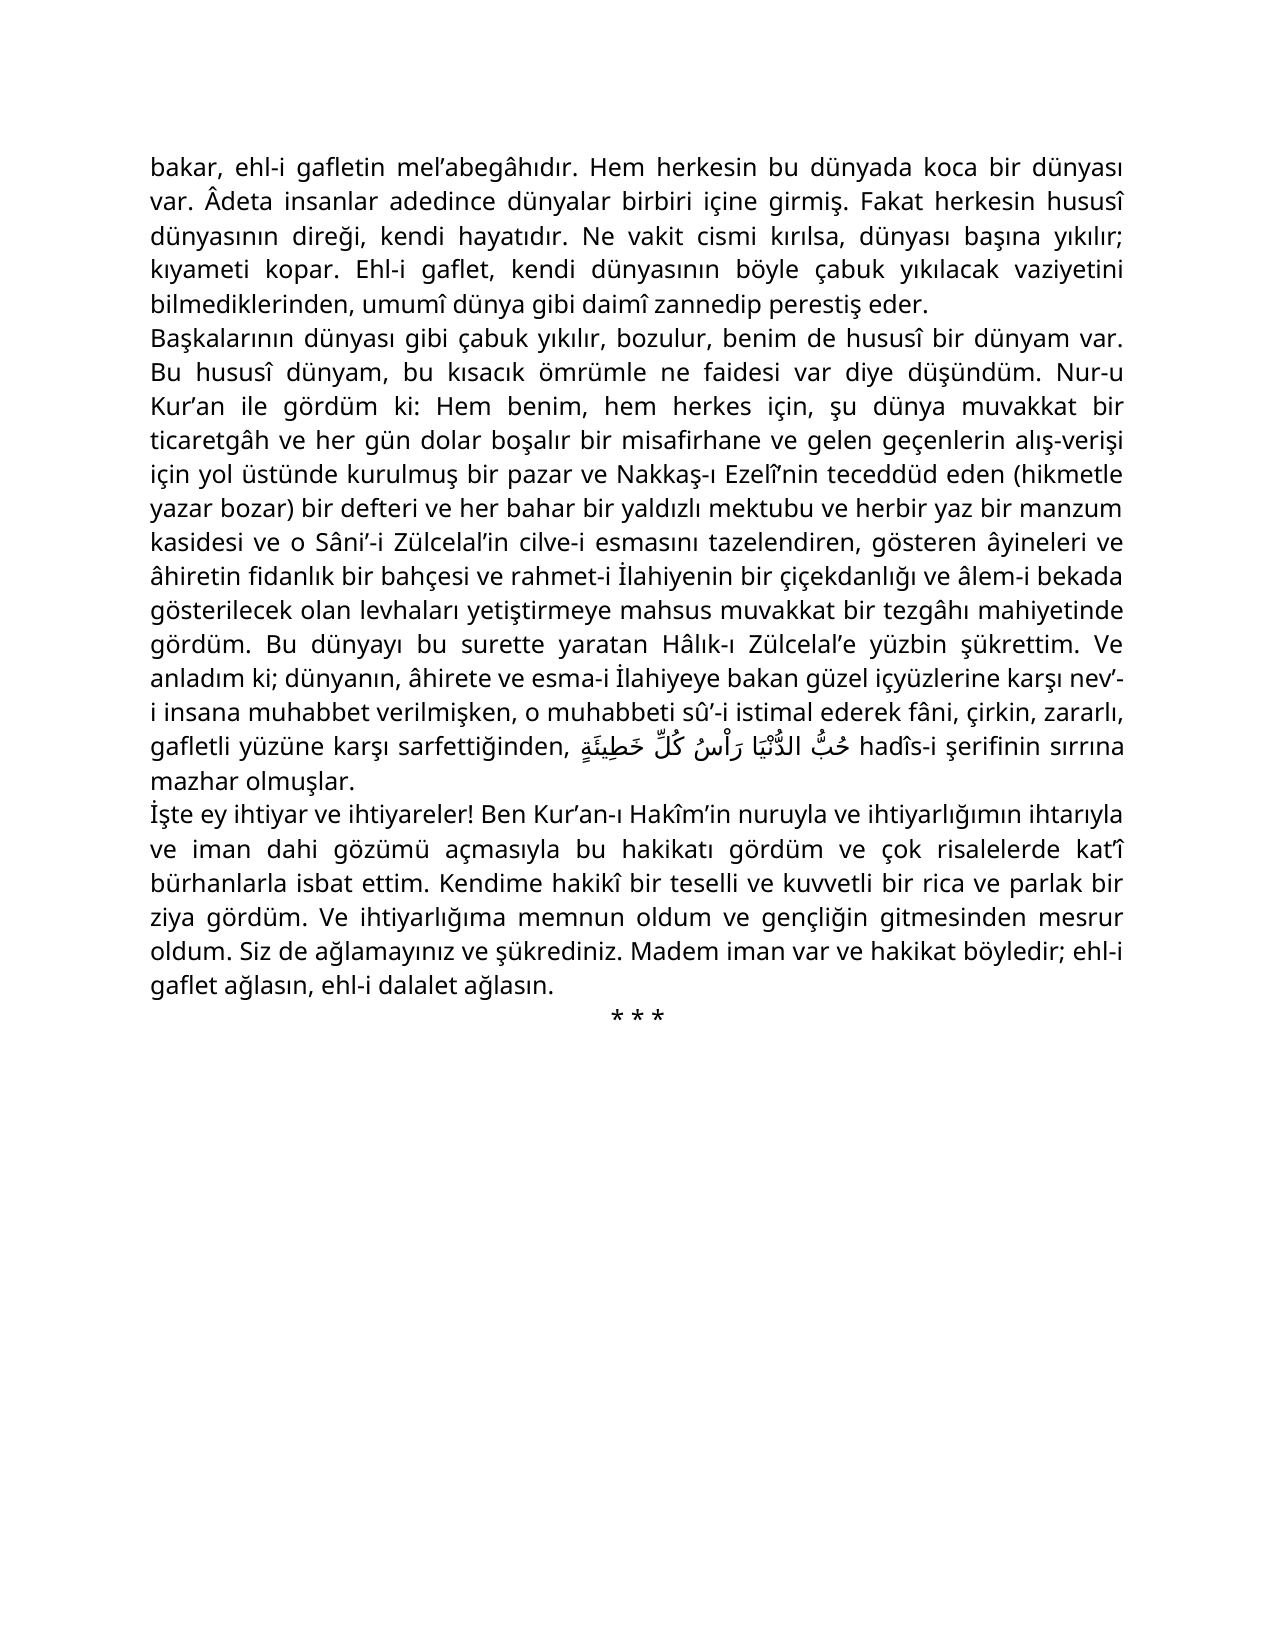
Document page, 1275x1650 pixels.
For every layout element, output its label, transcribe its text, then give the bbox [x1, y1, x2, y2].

text Başkalarının dünyası gibi çabuk yıkılır, bozulur, benim de hususî bir dünyam var. Bu hususî dünyam, bu kısacık ömrümle ne faidesi var diye düşündüm. Nur-u Kur’an ile gördüm ki: Hem benim, hem herkes için, şu dünya muvakkat bir ticaretgâh ve her gün dolar boşalır bir misafirhane ve gelen geçenlerin alış-verişi için yol üstünde kurulmuş bir pazar ve Nakkaş-ı Ezelî’nin teceddüd eden (hikmetle yazar bozar) bir defteri ve her bahar bir yaldızlı mektubu ve herbir yaz bir manzum kasidesi ve o Sâni’-i Zülcelal’in cilve-i esmasını tazelendiren, gösteren âyineleri ve âhiretin fidanlık bir bahçesi ve rahmet-i İlahiyenin bir çiçekdanlığı ve âlem-i bekada gösterilecek olan levhaları yetiştirmeye mahsus muvakkat bir tezgâhı mahiyetinde gördüm. Bu dünyayı bu surette yaratan Hâlık-ı Zülcelal’e yüzbin şükrettim. Ve anladım ki; dünyanın, âhirete ve esma-i İlahiyeye bakan güzel içyüzlerine karşı nev’-i insana muhabbet verilmişken, o muhabbeti sû’-i istimal ederek fâni, çirkin, zararlı, gafletli yüzüne karşı sarfettiğinden, حُبُّ الدُّنْيَا رَاْسُ كُلِّ خَطِيئَةٍ hadîs-i şerifinin sırrına mazhar olmuşlar. [150, 320, 1125, 797]
text İşte ey ihtiyar ve ihtiyareler! Ben Kur’an-ı Hakîm’in nuruyla ve ihtiyarlığımın ihtarıyla ve iman dahi gözümü açmasıyla bu hakikatı gördüm ve çok risalelerde kat’î bürhanlarla isbat ettim. Kendime hakikî bir teselli ve kuvvetli bir rica ve parlak bir ziya gördüm. Ve ihtiyarlığıma memnun oldum ve gençliğin gitmesinden mesrur oldum. Siz de ağlamayınız ve şükrediniz. Madem iman var ve hakikat böyledir; ehl-i gaflet ağlasın, ehl-i dalalet ağlasın. [150, 797, 1125, 1002]
text bakar, ehl-i gafletin mel’abegâhıdır. Hem herkesin bu dünyada koca bir dünyası var. Âdeta insanlar adedince dünyalar birbiri içine girmiş. Fakat herkesin hususî dünyasının direği, kendi hayatıdır. Ne vakit cismi kırılsa, dünyası başına yıkılır; kıyameti kopar. Ehl-i gaflet, kendi dünyasının böyle çabuk yıkılacak vaziyetini bilmediklerinden, umumî dünya gibi daimî zannedip perestiş eder. [150, 150, 1125, 320]
text * * * [150, 1002, 1125, 1036]
